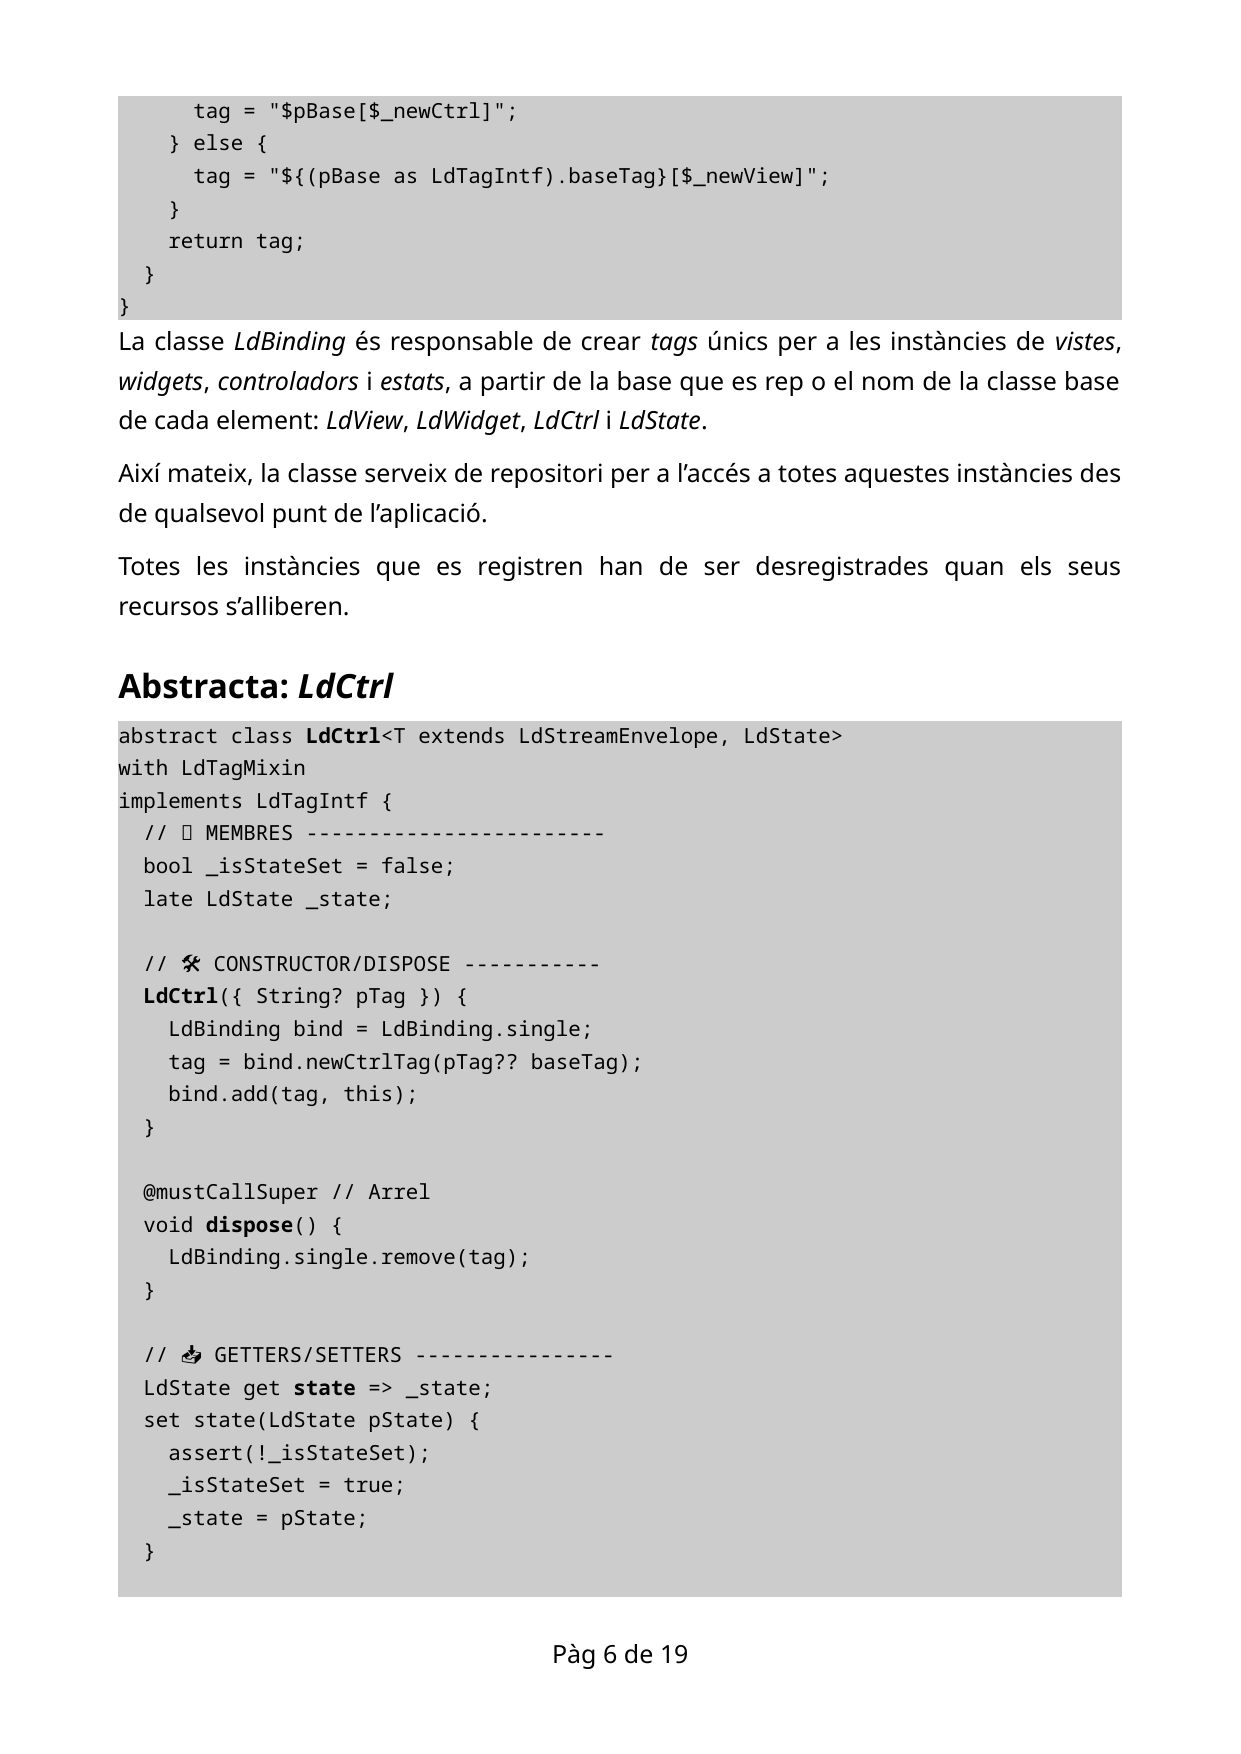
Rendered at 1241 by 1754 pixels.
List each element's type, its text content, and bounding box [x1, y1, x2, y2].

text late LdState _state; [118, 884, 1122, 912]
text assert(!_isStateSet); [118, 1438, 1122, 1466]
text // 🛠️ CONSTRUCTOR/DISPOSE ----------- [118, 949, 1122, 977]
text return tag; [118, 226, 1122, 255]
text bind.add(tag, this); [118, 1079, 1122, 1108]
text Totes les instàncies que es registren han de ser desregistrades quan els seus recursos s’alliberen. [118, 549, 1122, 622]
text _isStateSet = true; [118, 1471, 1122, 1499]
text LdBinding.single.remove(tag); [118, 1242, 1122, 1271]
text // 📥 GETTERS/SETTERS ---------------- [118, 1340, 1122, 1369]
text void dispose() { [118, 1210, 1122, 1238]
text } [118, 291, 1122, 320]
text Així mateix, la classe serveix de repositori per a l’accés a totes aquestes instàncies des de qualsevol punt de l’aplicació. [118, 456, 1122, 529]
text } [118, 1112, 1122, 1140]
text La classe LdBinding és responsable de crear tags únics per a les instàncies de vistes, widgets, controladors i estats, a partir de la base que es rep o el nom de la classe base de cada element: LdView, LdWidget, LdCtrl i LdState. [118, 324, 1122, 436]
text bool _isStateSet = false; [118, 851, 1122, 879]
text // 🧩 MEMBRES ------------------------ [118, 818, 1122, 847]
text with LdTagMixin [118, 753, 1122, 782]
text tag = bind.newCtrlTag(pTag?? baseTag); [118, 1047, 1122, 1075]
text implements LdTagIntf { [118, 786, 1122, 814]
text LdBinding bind = LdBinding.single; [118, 1014, 1122, 1043]
text } [118, 259, 1122, 287]
text LdCtrl({ String? pTag }) { [118, 982, 1122, 1010]
text } [118, 194, 1122, 222]
text @mustCallSuper // Arrel [118, 1177, 1122, 1206]
text } [118, 1536, 1122, 1564]
text LdState get state => _state; [118, 1373, 1122, 1401]
subtitle Abstracta: LdCtrl [118, 663, 1122, 708]
text _state = pState; [118, 1503, 1122, 1532]
text tag = "$pBase[$_newCtrl]"; [118, 96, 1122, 124]
text tag = "${(pBase as LdTagIntf).baseTag}[$_newView]"; [118, 161, 1122, 189]
text } else { [118, 128, 1122, 157]
text } [118, 1275, 1122, 1303]
text abstract class LdCtrl<T extends LdStreamEnvelope, LdState> [118, 721, 1122, 749]
text set state(LdState pState) { [118, 1405, 1122, 1434]
